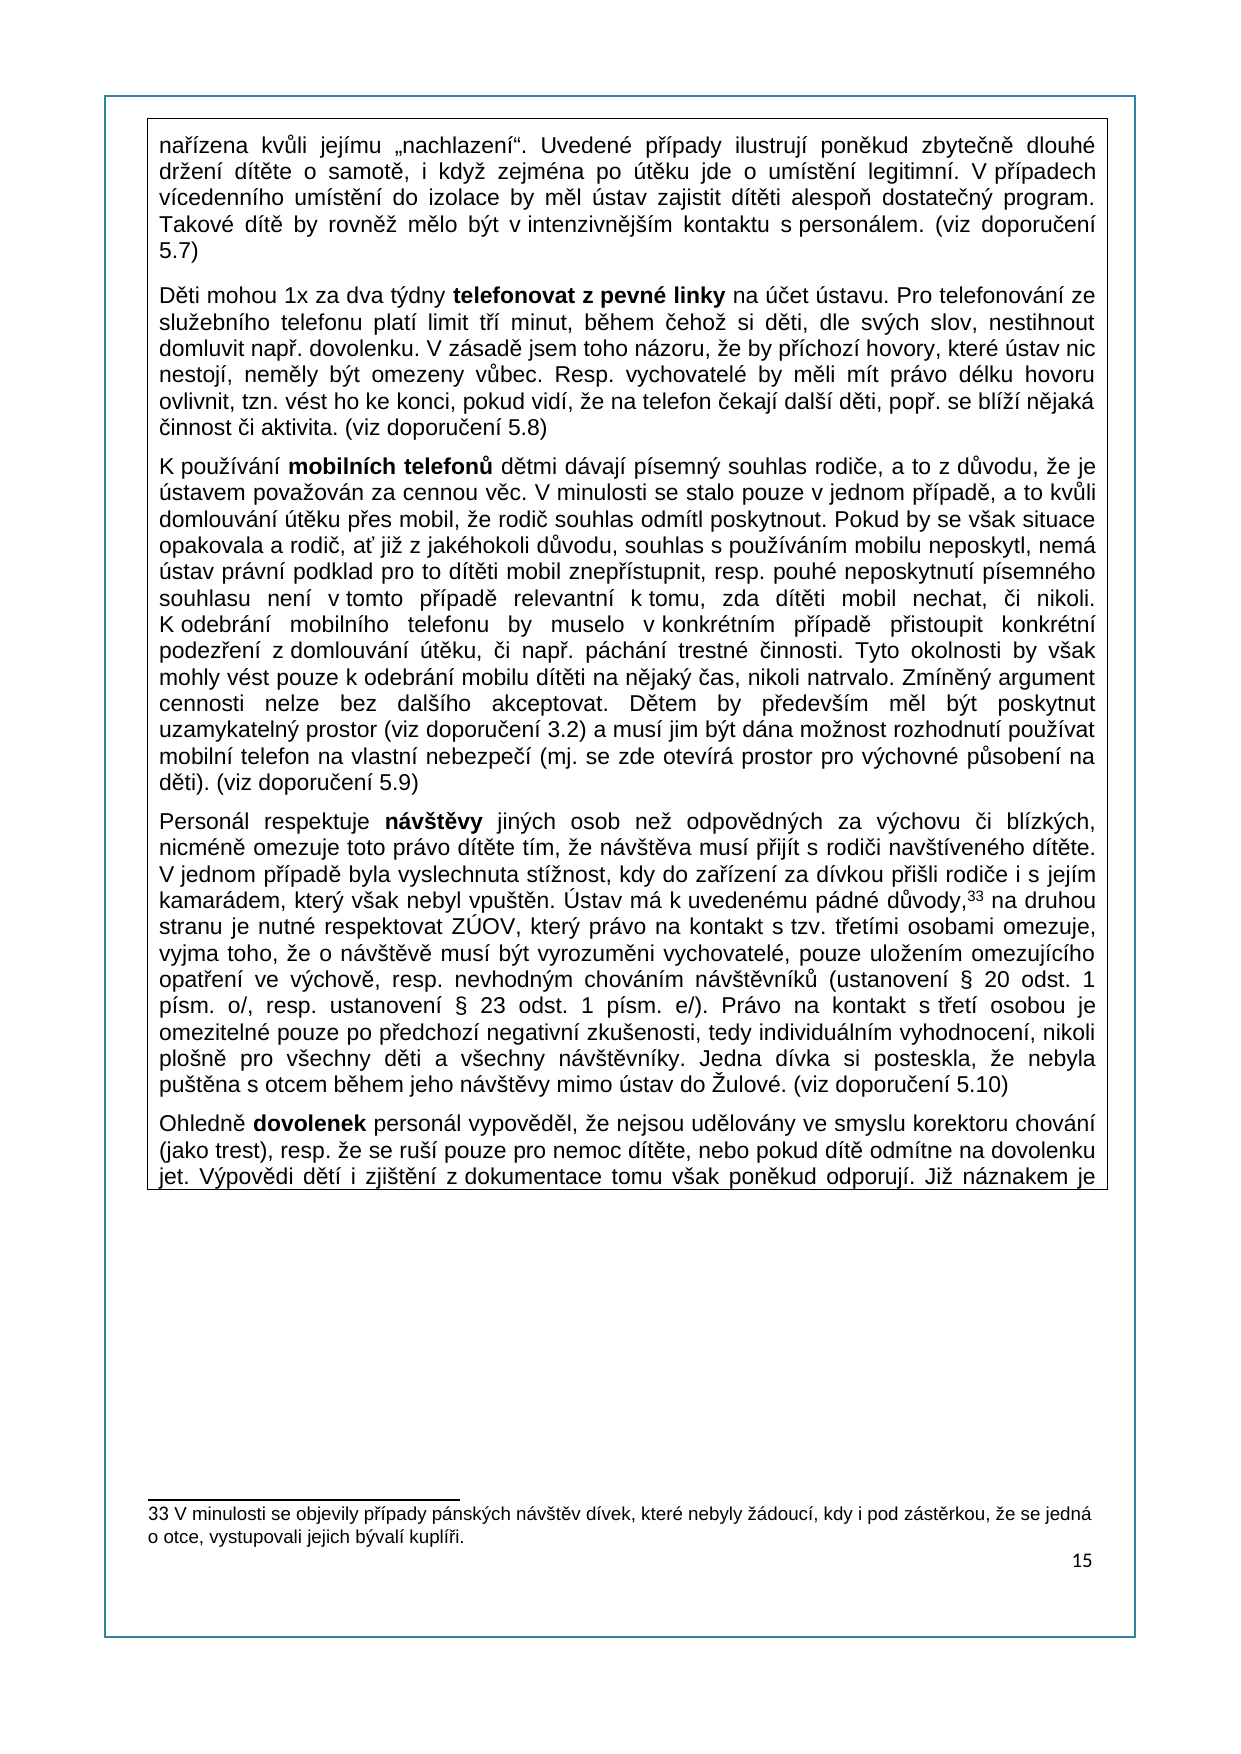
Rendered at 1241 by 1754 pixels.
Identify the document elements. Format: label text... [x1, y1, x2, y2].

table_cell Pedopsychiatrická péče je poskytována 24 dětem, psychiatrickou medikaci užívá 11 z nich. Jeden chlapec byl v době návštěvy hospitalizován v Psychiatrické léčebně Bílá Voda. Vstupní a výstupní vyšetření absolvuje každé dítě, a to i v případech, kdy nemá zaznamenanou žádnou psychiatrickou historii. Dívky užívající psychiatrickou medikaci vypověděly, že na dovolenku nedostanou od ústavu léky, které jim tak musí zajistit rodič. Léky přitom nejsou majetkem ústavu, patří dítěti, a je otázkou, jak si může psychiatrický lék opatřit rodič (nebo např. hostitel v případě hostitelského pobytu), který je mnohdy od ošetřujícího pedopsychiatra vzdálen desítky kilometrů. (viz doporučení 5.1) Děti jsou za odmítání léků trestány negativními body, což není dobré. Mezinárodní závazky totiž počítají s názorem dítěte, jehož váha úměrně roste s věkem a stupněm jeho vyspělosti. Trestání za odmítání léků se v tomto směru nadto střetává s právem odmítnout léčbu, neboť de facto nutí děti užívat psychiatrickou medikaci proti jejich vůli. To je přitom možné u osob s duševním onemocněním pouze v intencích čl. 7 Úmluvy o lidských právech a biomedicíně. Z výchovného hlediska je potom nezbytné ptát se, jakou hodnotu v takto nastaveném systému k léčbě dítě získá, a zda není efektivnější poskytnout mu místo trestu podporu. V každém případě je nezbytné kontaktovat lékaře, jenž by měl navrhnout další postup v práci s dítětem. (viz doporučení 5.2) Motivační systém spočívá v bodovém hodnocení dětí za veškerou denní i noční činnost a projevy v chování. Kritéria pozitivního i negativního bodování nejsou nikde výslovně stanovena, Vnitřní řád určuje pouze základní rámec („za porušení VŘ“). Vždy záleží na vychovatelích, resp. jiných pracovnících s možností dítě hodnotit, co budou považovat v konkrétním případě za porušení Vnitřního řádu. Ačkoli je stěží představitelné vytvoření vyčerpávajících pravidel, systém bez jakéhokoli bližšího vymezení může vzbuzovat pochybnosti o jeho jednotnosti a přiměřenosti (tomu koneckonců svědčí i výpovědi dívek, které cítí jako nespravedlivé, že má každý vychovatel poněkud odlišný metr v hodnocení). (viz doporučení 5.3) Uplatňovaná hodnotící měřítka se zdají ve srovnání s jinými zařízeními přísná a některá děti velmi těžce snáší. Mnohá negativní hodnocení jsou zarážející, působí rozpačitě, nebo jsou přímo zpochybnitelná. Počínaje půjčováním oblečení, kosmetiky, SIM karet či mobilů, přes úplné odmítání jídla, předávání psaníček mezi dívkami a chlapci, „nepovolené ostříhání se“, popř. „drogové“ postihy III. skupiny, a konče nepřijatelným trestáním za mluvení romsky. Nepochopitelně se jeví neudělení bodů za to, že dívka „nevěděla, jak má kreslit pocit, proto nespolupracovala“, nebo negativní hodnocení za „lesbické vztahy s jinou dívkou“, za odmítnutí dívat se na večerní zprávy, či rušnou diskuzi během nich, nebo za to, že si dívka „nevzala pití do školy“. Diskutabilní je rovněž potrestání … za dvouminutový (!) pozdní návrat z vycházky (dne 20. 5.) sníženým kapesným, nebo negativní bodování …, protože si „na plavání nevzala plavky“ (domnívám se, že buď plavky zapomněla – potom nechápu smysl trestu vůbec, nebo to udělala schválně, protože se jí nechtělo jít plavat – potom je k zamyšlení, zda dívky nutit do činností, které by měly být založeny spíše na dobrovolnosti). V přidělování pozitivních/negativních bodů by měla být zachována jistá míra racionality, adekvátnosti a proporcionality, což dle mého názoru není možné vidět v trestu dívky, která je nucena žít ve striktně hlídaném dívčím kolektivu, za lesbické vztahy, ani v trestech dívek za hovory o drogách, které často bývají jednou z hlavních příčin umístění do ústavu, popř. v trestu za to, že dospívající neumí nakreslit pocit (jenž si s velkou pravděpodobností není schopná ani uvědomit, natož s ním dále pracovat). Rovněž nelze připustit ulehčování si práce pedagogického personálu, což právě cítím z některých zmíněných hodnocení. (viz doporučení 5.4) Vyvstalo též podezření, že děti jsou v některých případech trestány hromadně bez řádně zjištěných okolností. Např. na II. skupině bylo zjištěno, že některá dívka vyhodila ponožky do koše, či rozlila čaj na sedačku, vychovatelé potom dívkám odebírali body bez toho, aniž by si byli jistí, kdo je za to zodpovědný; na II. skupině byl udělen hromadný zákaz krátké samostatné vycházky (KSV) celé skupině, čemuž byl pracovník Kanceláře přítomen. Pokyn k útěkům vyvěšený na nástěnkách dává vychovatelům vodítko, že za útěk z KSV či kouření v budově má být skupina 4x bez této formy vycházky. (viz doporučení 5.5) Dobré je, že si vychovatelé (alespoň někteří z dotázaných) uvědomují reálné limity v chování dětí. Vulgarity tak např. trestají v případech, kdy jsou použity vůči druhým a ve větší míře, nikoli automaticky po jejich vyslovení. Shrnuto, motivační systém je koncipován jako absolutní dohled nad činností a projevy dětí. Je otázkou, nakolik nastavený režim podporuje aktivitu dětí, resp. nepodporuje-li pouze jejich pasivitu. Děti jsou totiž striktním uplatňováním režimu trvale formovány, nerozhodují se, nepřemýšlí, pouze pasivně přijímají rozhodnutí jiných. Nepopírám, že je v zařízení pevnější režim nezbytný, nicméně vyvolává ve mě uvedené myšlenky. Útěk pro dítě podle slov dětí i personálu znamená tři týdny bez dovolenky, 14 dnů bez jakýchkoli vycházek mimo areál, a též 14 dnů bez KSV (pokyn k opatřením ve výchově visící na nástěnce II. skupiny však udával pouze 7 dnů bez KSV). Uvedené budí dojem, že dítě po útěku min. 14, resp. 7 dnů vůbec nevyjde z budovy, a to ani v rámci krátké samostatné vycházky po areálu ústavu. To nelze nesrovnat s odsouzeným, který i v případě nejzávažnějších přestupků proti vězeňským pravidlům, umístěný na uzavřené oddělení k výkonu kázeňského trestu samovazby, má nárok na hodinovou vycházku denně. Dobré naopak je, že po každém útěku je s dítětem veden pohovor, a to vedoucím vychovatelem, etopedkou, příp. ředitelkou ústavu. (viz doporučení 5.6) Děti po příchodu z útěku čekají na zdravotní izolaci, není-li možné ihned po příchodu provést zdravotní prohlídku. Pokud se dítě vrací v pátek, je v izolaci nuceno čekat až do pondělí. Ve spisu …. bylo nalezeno, že byla trestána za porušení 4denní izolace, která byla nařízena kvůli jejímu „nachlazení“. Uvedené případy ilustrují poněkud zbytečně dlouhé držení dítěte o samotě, i když zejména po útěku jde o umístění legitimní. V případech vícedenního umístění do izolace by měl ústav zajistit dítěti alespoň dostatečný program. Takové dítě by rovněž mělo být v intenzivnějším kontaktu s personálem. (viz doporučení 5.7) Děti mohou 1x za dva týdny telefonovat z pevné linky na účet ústavu. Pro telefonování ze služebního telefonu platí limit tří minut, během čehož si děti, dle svých slov, nestihnout domluvit např. dovolenku. V zásadě jsem toho názoru, že by příchozí hovory, které ústav nic nestojí, neměly být omezeny vůbec. Resp. vychovatelé by měli mít právo délku hovoru ovlivnit, tzn. vést ho ke konci, pokud vidí, že na telefon čekají další děti, popř. se blíží nějaká činnost či aktivita. (viz doporučení 5.8) K používání mobilních telefonů dětmi dávají písemný souhlas rodiče, a to z důvodu, že je ústavem považován za cennou věc. V minulosti se stalo pouze v jednom případě, a to kvůli domlouvání útěku přes mobil, že rodič souhlas odmítl poskytnout. Pokud by se však situace opakovala a rodič, ať již z jakéhokoli důvodu, souhlas s používáním mobilu neposkytl, nemá ústav právní podklad pro to dítěti mobil znepřístupnit, resp. pouhé neposkytnutí písemného souhlasu není v tomto případě relevantní k tomu, zda dítěti mobil nechat, či nikoli. K odebrání mobilního telefonu by muselo v konkrétním případě přistoupit konkrétní podezření z domlouvání útěku, či např. páchání trestné činnosti. Tyto okolnosti by však mohly vést pouze k odebrání mobilu dítěti na nějaký čas, nikoli natrvalo. Zmíněný argument cennosti nelze bez dalšího akceptovat. Dětem by především měl být poskytnut uzamykatelný prostor (viz doporučení 3.2) a musí jim být dána možnost rozhodnutí používat mobilní telefon na vlastní nebezpečí (mj. se zde otevírá prostor pro výchovné působení na děti). (viz doporučení 5.9) Personál respektuje návštěvy jiných osob než odpovědných za výchovu či blízkých, nicméně omezuje toto právo dítěte tím, že návštěva musí přijít s rodiči navštíveného dítěte. V jednom případě byla vyslechnuta stížnost, kdy do zařízení za dívkou přišli rodiče i s jejím kamarádem, který však nebyl vpuštěn. Ústav má k uvedenému pádné důvody, na druhou stranu je nutné respektovat ZÚOV, který právo na kontakt s tzv. třetími osobami omezuje, vyjma toho, že o návštěvě musí být vyrozuměni vychovatelé, pouze uložením omezujícího opatření ve výchově, resp. nevhodným chováním návštěvníků (ustanovení § 20 odst. 1 písm. o/, resp. ustanovení § 23 odst. 1 písm. e/). Právo na kontakt s třetí osobou je omezitelné pouze po předchozí negativní zkušenosti, tedy individuálním vyhodnocení, nikoli plošně pro všechny děti a všechny návštěvníky. Jedna dívka si posteskla, že nebyla puštěna s otcem během jeho návštěvy mimo ústav do Žulové. (viz doporučení 5.10) Ohledně dovolenek personál vypověděl, že nejsou udělovány ve smyslu korektoru chování (jako trest), resp. že se ruší pouze pro nemoc dítěte, nebo pokud dítě odmítne na dovolenku jet. Výpovědi dětí i zjištění z dokumentace tomu však poněkud odporují. Již náznakem je posunutí nástupu dovolenky na sobotu v případě hůře hodnocených dívek (dívky vypovídaly, že dovolenka přímo závisí na hodnocení), nebo již zmíněná výpověď chlapce z výchovně léčebného oddělení („více se tady musí makat na dovolenku“). Znemožnění dovolenky jako zjevný trest lze vidět u útěkářů (následkem útěku je 3týdenní dovolenkový půst), evidentní potrestání v minulosti lze vysledovat u dívky …, nebo ….. Upozorňuji, že využívat dovolenky k ovlivnění chování dětí nepovažuji za nejšťastnější. Vede mě k tomu jednak obecný nezájem rodičů o děti (tak proč již tak malý zájem ještě více zužovat), jednak i charakter právní úpravy. Ústavně zakotvené právo na rodinný život ZÚOV sice jistým způsobem limituje tím, že umožňuje řediteli zařízení zvážit, zda dítěti pobyt mimo zařízení umožní (ustanovení § 23 odst. 1 písm. a/), nicméně domnívám se, že ustanovení nemůže být vykládáno tak, že bude dovolenka povolována v rámci trestního, resp. odměňovacího systému. V takovém případě by totiž zákonodárce takovou možnost upravil nikoli v části týkající se práv a povinností ředitele zařízení, ale v rámci opatření ve výchově (ustanovení § 21 ZÚOV). Účelem práva ředitele dovolenku nepovolit tedy zjevně nemá být korekce chování dítěte. V neposlední řadě mnohá praxe jiných zařízení (např. odd. v Polance nad Odrou, či VÚ Jindřichův Hradec) svědčí mému závěru; tamější ředitelé pobyty dětí u rodičů neomezují. Na druhou stranu oceňuji, že chlapci za nekouření obdrží jako bonus den dovolené navíc (do ústavu se vrací v pondělí místo v neděli). (viz doporučení 5.11) Děti po přijetí do ústavu obdrží propustkovou knížku, jejíž zápisy vysvětlují, že dítě na vycházce mimo ústav či na dovolence není na útěku, ale že pobyt mimo VÚ je „legální“. Dítě si po příjezdu na místo dovolenky musí nechat potvrdit zápis do knížky u Policie ČR v místě pobytu, neudělá-li to, obdrží po příjezdu zpět do ústavu minusové body. Přenášet na děti povinnost označovat propustkovou knížku, a především trestání za její nesplnění, jde bez pochyb nad rámec zákona. To lze rovněž vidět, i s ohledem na již tak absurdně nízké kapesné, v povinnosti dítěte uhradit určitou finanční částku v případě ztráty propustkové knížky, resp. za vydání nové. Nehodnotím možnou pedagogickou užitečnost takového opatření, i když ji momentálně nejsem schopen zahlédnout, každopádně z hlediska práva jde o exces z povinností uložených ustanovením § 20 odst. 2, resp. 3 ZÚOV. (viz doporučení 5.12) Samostatné vycházky jsou dětem umožňovány, a to zásadně ve všech skupinách, nicméně dle výpovědí dětí i personálu je systém nastaven velmi přísně (zákaz vycházek patří v ústavu mezi oblíbené tresty, přitom i podle personálu děti neustálým uzavřením na skupinách poměrně trpí a setrvávají mnohdy zbytečně ve zvýšeném psychickém napětí). V jednom případě (….) bylo zjištěno, že dívce nebyla z důvodu ztráty propustkové knížky (viz výše) umožněna vycházka. V případě společných vycházek potom považuji za nepřijatelné organizační (personální) překážky, které na III. skupině v některých případech způsobí, že dívky nejdou ven vůbec. (viz doporučení 5.13) Co se týče používání vlastního oblečení, chlapcům je v 0. etapě vše, vyjma spodního prádla, odebráno. Ústavní oblečení nosí dívky na společné vycházky (znesnadňuje to útěky), noční ústavní oblečení platí pro všechny. Dětem erární oblečení, které nepůsobí nijak nedůstojně, v zásadě nevadí, jsem však toho názoru, že ponechání vlastního oblečení, jež je mj. i vyjádřením osobnosti, je v dnešní praxi ústavních zařízení již přirozeným standardem. (viz doporučení 5.14) Jak již bylo uvedeno v úvodu, koedukace zařízení je formální, neboť v rámci ústavu nemají dívky a chlapci naprosto nic společného. Když už se chlapci s dívkami potkají náhodně při přecházení v rámci areálu ústavu, platí zákaz mluvení. Psaní dopisů je trestáno. Tento extrémní přístup ke kontaktům chlapců a dívek vnímám nejen já, ale i dotázané dívky, velmi negativně. Důsledky lze pozorovat i v maličkostech: dívky se smíchem vypovídají, že kdyby se s chlapci potkávali, „tak se to zvrhne“, když kolem dívčího bloku prochází chlapci na KSV, dívky s velkou zvědavostí, a to i během neukončené komunity s psycholožkou, přechází k oknům atd. Děti nemají možnost vzájemného kontaktu, což vede mj. i k tomu, že nejsou schopni vytvořit si jiné vazby na druhé pohlaví, než jen sexuální. Ačkoli podle odbornic není smíšenost, alespoň v takové formě, která se v Žulové dříve vyskytovala, vhodná, společné skupinové akce jsou však velmi žádoucí. V neposlední řadě bylo zjištěno, že mj. i kvůli nedostatku kontaktu s opačným pohlavím dívky ze zařízení utíkají. Nutno dodat, že v jiných zařízeních s dobrou praxí bývá smíšenost vnímána jako výzva, nikoli a priori jako problém. (viz doporučení 5.15) Dívkám je velmi intenzivně vštěpován smysl pro pořádek (např. každý večer se vytírají podlahy, v sobotu je generální úklid). Za nedokonalý úklid jsou dívky trestány mínus body (nevynesený koš, zmuchlaná deka na posteli), podle výpovědí mnohdy za drobné detaily. Kvůli úklidu bývají i odvolány od jídla. Skupiny byly sterilně uklizené, působily až nepřirozeně vzhledem k faktu, že v nich bydlí dospívající děti (to vnímali i někteří pracovníci). Upozorňuji na to, že ačkoli v principu souhlasím s výchovným působením na děti v oblasti udržování pořádku, forma zjištěná v Žulové mi však přijde již na hraně toho, co lze po dětech vyžadovat. Je dobré si uvědomit, že dívky přicházejí z různých domácích prostředí, s různými úrovněmi úklidových, resp. hygienických rodinných návyků. Požadovat po dítěti, které doma žilo ve zcela opačných extrémních podmínkách, standard nastavený v Žulové, a ještě jej za jeho nedodržení trestat, považuji za sporné. (viz doporučení 5.16) Děti se musí každý den dívat na večerní televizní zprávy. Tato povinnost je pedagogicky odůvodněna nezbytností jistého obecného společenského přehledu, a odmítne-li dítě zprávy sledovat (popř. v průběhu jejich sledování významněji vyrušuje), je negativně hodnoceno mínus body. Chce-li ústav z dětí vytvořit osoby vybavené pro společnost významnými informacemi, měl by tak rozhodně činit prostřednictvím pozitivní motivace. Trestání za odmítnutí sledovat televizní zprávy jde již významně nad rámec povinností dětí daných ustanovením § 20 odst. 2, resp. 3 ZÚOV. (viz doporučení 5.17) Dítě smí měsíčně disponovat pouze částkou odpovídající kapesnému (str. 13 písm. d/ VŘ). Ostatní peníze (získané brigádou, od rodičů apod.) se dětem ukládají a uvolňují na schválené účely (zaplacení cesty domů, zvláštní věci). To dětem vadí, stran peněz z brigád je to pro ně demotivující. Nemám nic proti tomu, aby se z peněz jdoucích nad rámec kapesného umořovaly pohledávky dětí, aby dítě mělo vždy naspořenu určitou částku pro mimořádné události (výlety, kino, útěk atd.), nebo aby se s dětmi účel vynakládaných finančních prostředků pedagogicky konzultoval. Nicméně nesouhlasím s kategorickým nastavením, kdy děti mají k volnému uvážení částku maximálně ve výši kapesného. Právní předpisy v tomto ohledu děti nijak neomezují, není proto důvod tak činit vnitřními předpisy ústavu. Nadto si nejsem schopen představit vhodnější situaci pro výchovu k hospodaření s vlastními penězi, než právě u dětí, které nějaké mají. (viz doporučení 5.18) Považuji za důležité upozornit na „souhlasový“ dokument v bodě 1, jimž rodiče ústavu udělují souhlas s různými lékařskými úkony týkajícími se dítěte. Jde totiž de facto o přenos části rodičovské zodpovědnosti na zařízení. Ta je přitom právními předpisy koncipována zásadně jako nepřevoditelná a omezena může být pouze rozhodnutím soudu (i dohoda rodičů o ní podléhá soudnímu schválení). Pro situace, kdy rodič není schopen rodičovskou zodpovědnost zastat, konstruuje zákon jiný model – ustanovení opatrovníka, kterým je zpravidla orgán sociálně-právní ochrany dětí. Řediteli zařízení ZÚOV dává oprávnění (a úkol) zastoupit dítě pouze v běžných záležitostech. Rozhodně nesouhlasím (a zpochybňuji platnost) s plošným přenášením odpovědnosti za odborné lékařské zákroky, tak jak dokument uvádí. Zde musí být případně přistoupeno k ustanovení vhodného opatrovníka. Platnost souhlasu v dokumentu navíc zpochybňuje další fakt, a to jeho obecnost; souhlas tak nelze považovat za informovaný. (viz doporučení 5.19) Vyjma obědů se děti stravují na skupinách, kde mají k dispozici vybavené kuchyňky. Přístup k potravinám (cukr, čaj, sirup atd.) a některým přístrojům (např. varná konvice) mají na starosti vychovatelé. Uvedený režim mi nepřipadá přínosný, neboť nechápu, kde jinde a jak se mají dívky naučit hospodařit. Systém přidělení např. určitého množství cukru na pár dnů každé dívce, která by si rozhodovala o tom, zda jej spotřebuje za den či za týden, by byl přitom prospěšnější pro přípravu do života i s vidinou přirozených důsledků (spotřebuje-li za den, další den mít nebude a bude muset počkat na další příděl). Z výchovného hlediska by jistě bylo vhodné zapojit děti do nákupů potravin. Dětem je znemožněno používání osobních audio a video přehrávačů (mp3 atd.), platí zákaz mít u sebe vlastní DVD s argumentem, že nahrávka by mohla být nevhodná. Vhodnost obsahu DVD lze přitom jednoduše zkontrolovat. Nabyl jsem dojmu, že děti u sebe mohou mít principielně jen to, co slouží výchovnému programu. Co se týče přístupu k internetu, děti mají zablokovány sociální sítě (facebook atd.), a to jednak z důvodu negativních zkušeností (focení dívek ve sprchách a dodávání fotografií na síť), jednak z bezpečnostních důvodů („aby se nespojovaly s pochybnými lidmi“). Domnívám se, že úplné omezení takového v dnešní době naprosto běžného prostředku k udržování sociálních vazeb není dobrým výchovným opatřením (děti navíc utíkají mj. i právě pro citelně vnímaný nedostatek sociálních kontaktů mimo ústav). Nadto je již běžnou praxí školských zařízení výchova a vedení k bezpečnému pohybu ve virtuálním světě. I dívky mají, podobně jako chlapci, velmi brzký budíček. Podle režimu dne je přes týden snídaně již v 5:45 hodin. [148, 119, 1107, 1189]
